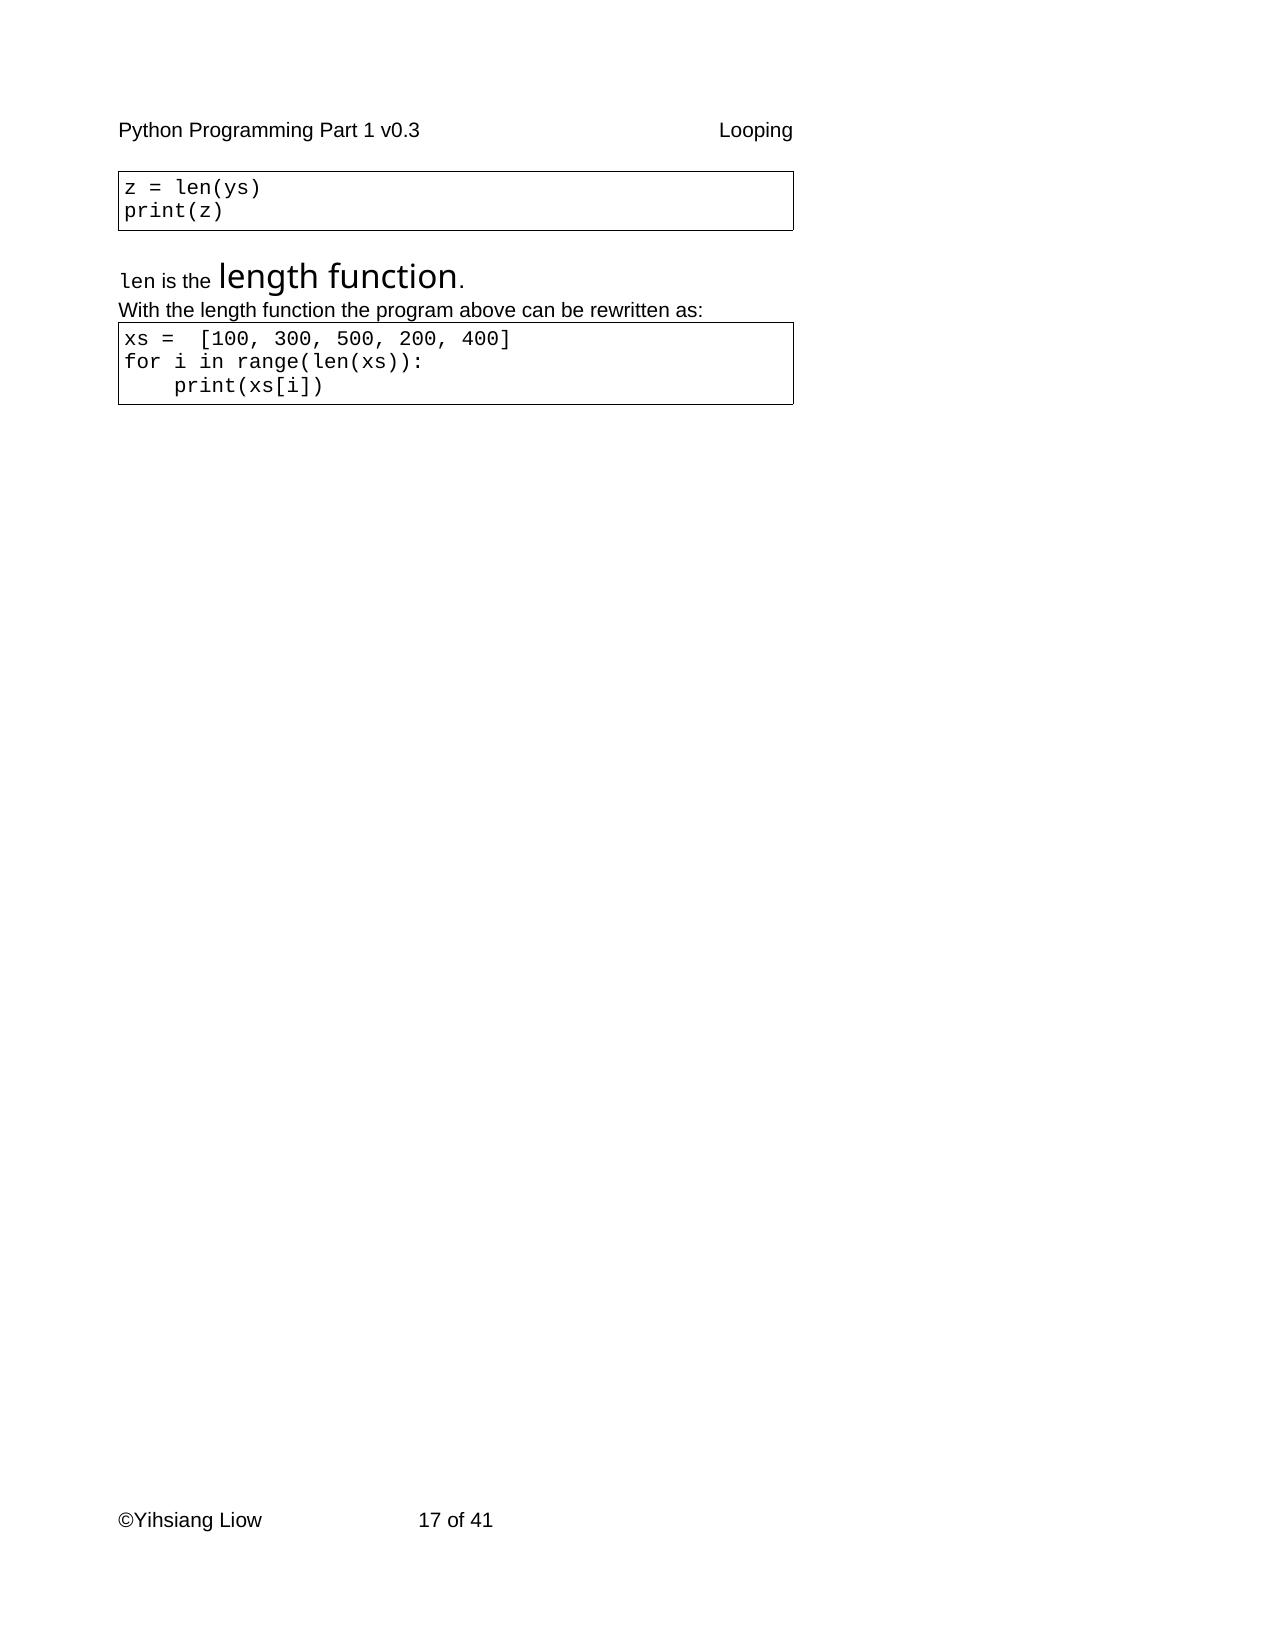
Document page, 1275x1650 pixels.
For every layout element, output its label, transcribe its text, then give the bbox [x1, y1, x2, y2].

table_header z = len(ys) print(z) [119, 172, 793, 230]
text With the length function the program above can be rewritten as: [118, 298, 793, 322]
table_header xs = [100, 300, 500, 200, 400] for i in range(len(xs)): print(xs[i]) [119, 323, 793, 404]
text len is the length function. [118, 253, 793, 298]
